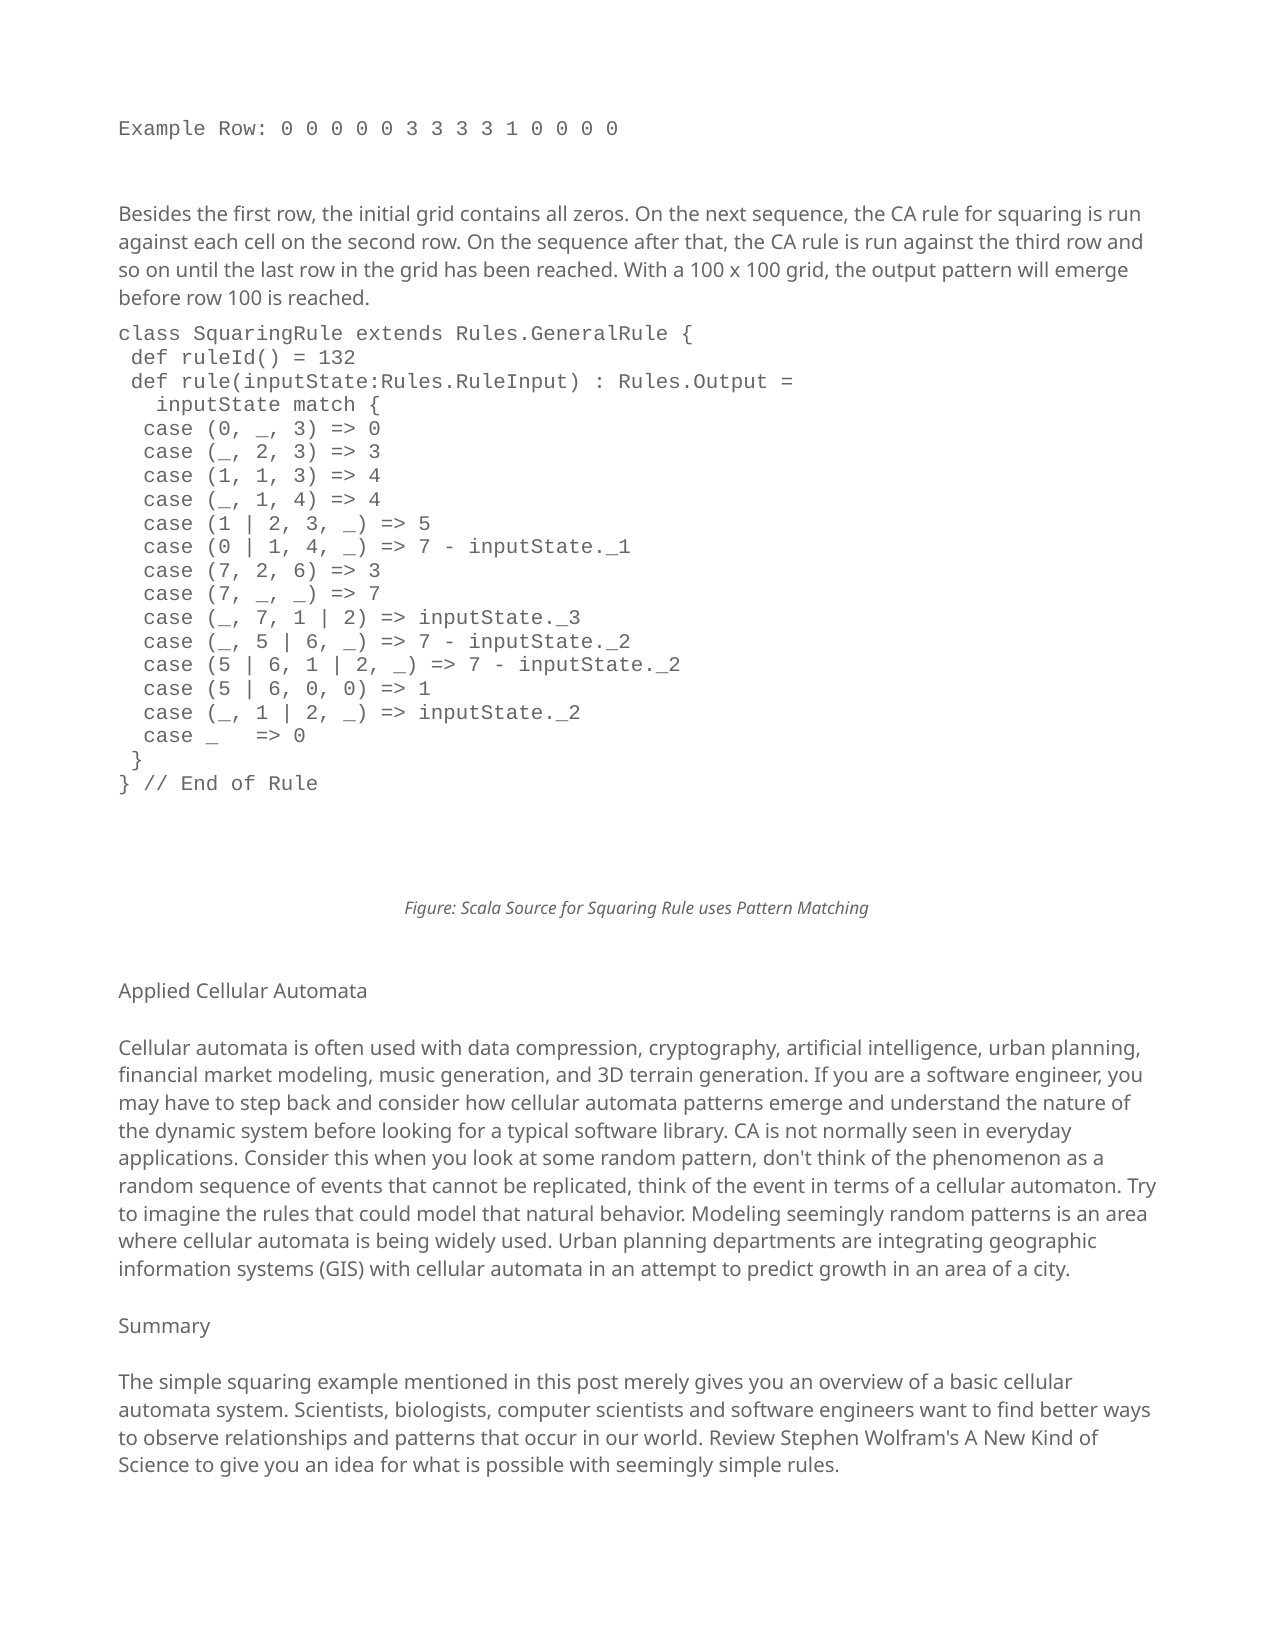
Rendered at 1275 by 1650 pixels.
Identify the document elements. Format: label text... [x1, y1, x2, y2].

text case _ => 0 [118, 725, 1157, 749]
text def rule(inputState:Rules.RuleInput) : Rules.Output = [118, 371, 1157, 394]
text case (_, 5 | 6, _) => 7 - inputState._2 [118, 631, 1157, 654]
text } // End of Rule [118, 773, 1157, 796]
text Example Row: 0 0 0 0 0 3 3 3 3 1 0 0 0 0 [118, 118, 1157, 142]
text def ruleId() = 132 [118, 347, 1157, 371]
text case (1, 1, 3) => 4 [118, 465, 1157, 489]
text case (7, _, _) => 7 [118, 583, 1157, 607]
text class SquaringRule extends Rules.GeneralRule { [118, 323, 1157, 347]
text inputState match { [118, 394, 1157, 418]
text Besides the first row, the initial grid contains all zeros. On the next sequence, the CA rule for squaring is run against each cell on the second row. On the sequence after that, the CA rule is run against the third row and so on until the last row in the grid has been reached. With a 100 x 100 grid, the output pattern will emerge before row 100 is reached. [118, 171, 1157, 311]
text case (0 | 1, 4, _) => 7 - inputState._1 [118, 536, 1157, 560]
text case (5 | 6, 0, 0) => 1 [118, 678, 1157, 702]
text } [118, 749, 1157, 773]
text Figure: Scala Source for Squaring Rule uses Pattern Matching [118, 896, 1157, 919]
text case (1 | 2, 3, _) => 5 [118, 512, 1157, 536]
text case (7, 2, 6) => 3 [118, 560, 1157, 583]
text case (_, 1 | 2, _) => inputState._2 [118, 702, 1157, 725]
text case (_, 2, 3) => 3 [118, 442, 1157, 465]
text case (_, 7, 1 | 2) => inputState._3 [118, 607, 1157, 631]
text Applied Cellular Automata Cellular automata is often used with data compression, cryptography, artificial intelligence, urban planning, financial market modeling, music generation, and 3D terrain generation. If you are a software engineer, you may have to step back and consider how cellular automata patterns emerge and understand the nature of the dynamic system before looking for a typical software library. CA is not normally seen in everyday applications. Consider this when you look at some random pattern, don't think of the phenomenon as a random sequence of events that cannot be replicated, think of the event in terms of a cellular automaton. Try to imagine the rules that could model that natural behavior. Modeling seemingly random patterns is an area where cellular automata is being widely used. Urban planning departments are integrating geographic information systems (GIS) with cellular automata in an attempt to predict growth in an area of a city. Summary The simple squaring example mentioned in this post merely gives you an overview of a basic cellular automata system. Scientists, biologists, computer scientists and software engineers want to find better ways to observe relationships and patterns that occur in our world. Review Stephen Wolfram's A New Kind of Science to give you an idea for what is possible with seemingly simple rules. [118, 919, 1157, 1507]
text case (0, _, 3) => 0 [118, 418, 1157, 442]
text case (5 | 6, 1 | 2, _) => 7 - inputState._2 [118, 654, 1157, 678]
text case (_, 1, 4) => 4 [118, 489, 1157, 512]
